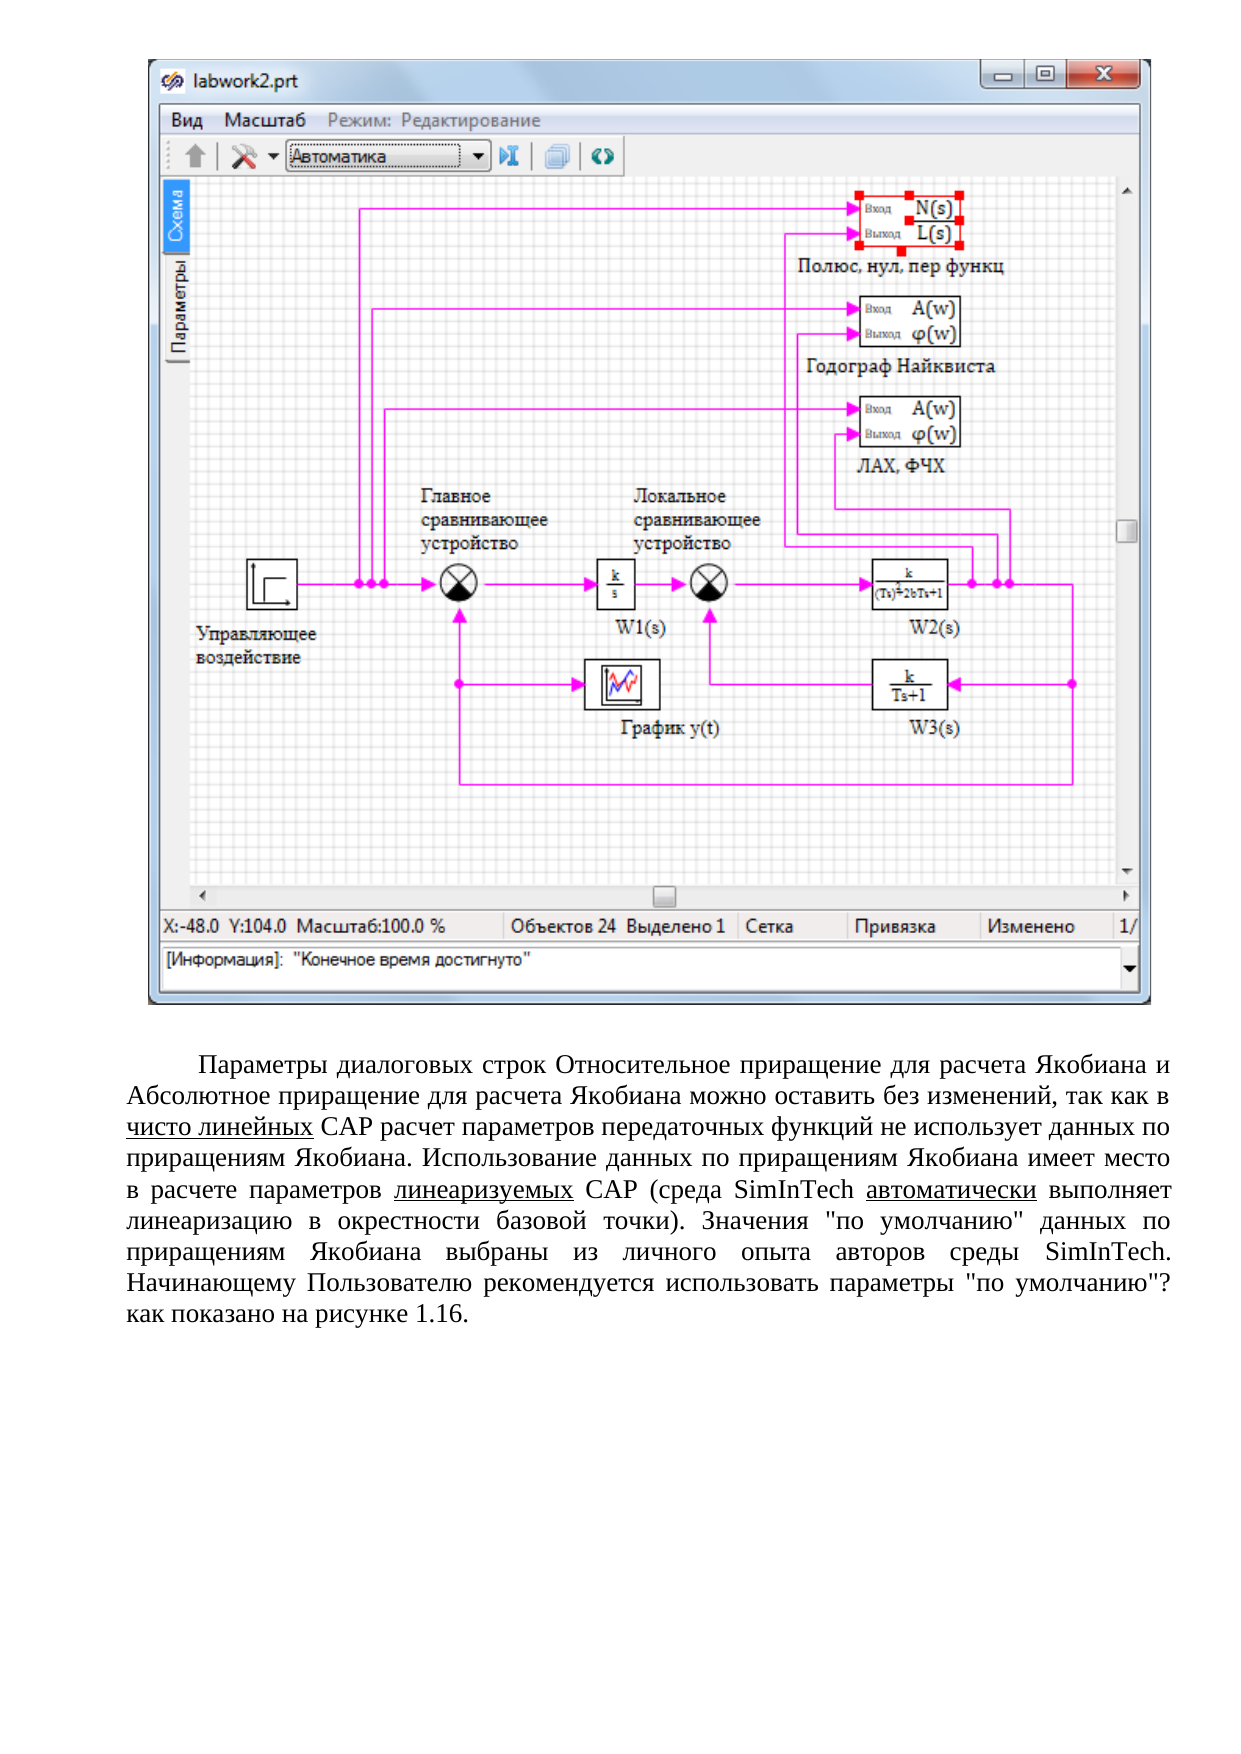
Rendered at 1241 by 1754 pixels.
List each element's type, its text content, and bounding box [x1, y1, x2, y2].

text Параметры диалоговых строк Относительное приращение для расчета Якобиана и Абсолютное приращение для расчета Якобиана можно оставить без изменений, так как в чисто линейных САР расчет параметров передаточных функций не использует данных по приращениям Якобиана. Использование данных по приращениям Якобиана имеет место в расчете параметров линеаризуемых САР (среда SimInTech автоматически выполняет линеаризацию в окрестности базовой точки). Значения "по умолчанию" данных по приращениям Якобиана выбраны из личного опыта авторов среды SimInTech. Начинающему Пользователю рекомендуется использовать параметры "по умолчанию"? как показано на рисунке 1.16. [126, 1048, 1172, 1328]
picture [148, 59, 1152, 1005]
